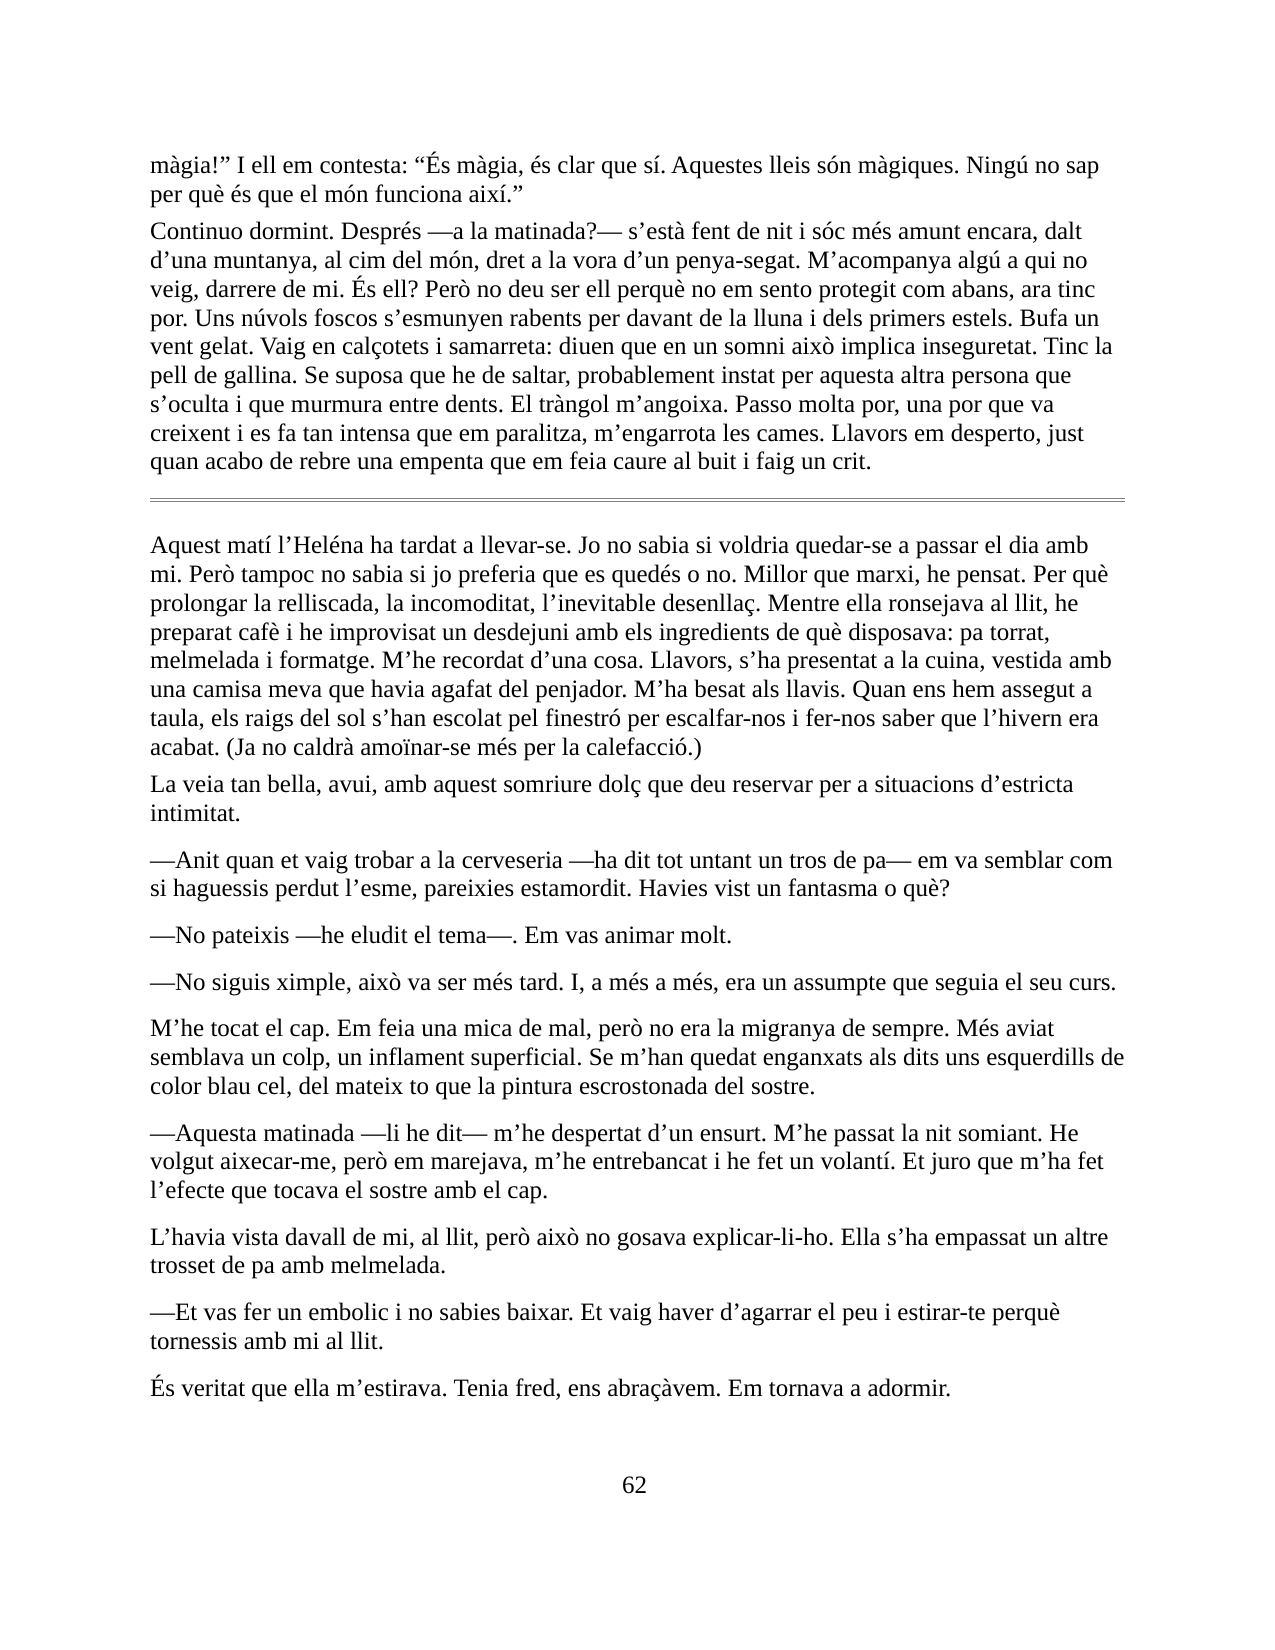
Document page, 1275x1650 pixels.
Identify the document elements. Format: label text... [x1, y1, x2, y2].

text —Et vas fer un embolic i no sabies baixar. Et vaig haver d’agarrar el peu i estirar-te perquè tornessis amb mi al llit. [150, 1297, 1125, 1355]
text La veia tan bella, avui, amb aquest somriure dolç que deu reservar per a situacions d’estricta intimitat. [150, 769, 1125, 827]
text M’he tocat el cap. Em feia una mica de mal, però no era la migranya de sempre. Més aviat semblava un colp, un inflament superficial. Se m’han quedat enganxats als dits uns esquerdills de color blau cel, del mateix to que la pintura escrostonada del sostre. [150, 1013, 1125, 1100]
text —Anit quan et vaig trobar a la cerveseria —ha dit tot untant un tros de pa— em va semblar com si haguessis perdut l’esme, pareixies estamordit. Havies vist un fantasma o què? [150, 845, 1125, 902]
text màgia!” I ell em contesta: “És màgia, és clar que sí. Aquestes lleis són màgiques. Ningú no sap per què és que el món funciona així.” [150, 150, 1125, 207]
text Aquest matí l’Heléna ha tardat a llevar-se. Jo no sabia si voldria quedar-se a passar el dia amb mi. Però tampoc no sabia si jo preferia que es quedés o no. Millor que marxi, he pensat. Per què prolongar la relliscada, la incomoditat, l’inevitable desenllaç. Mentre ella ronsejava al llit, he preparat cafè i he improvisat un desdejuni amb els ingredients de què disposava: pa torrat, melmelada i formatge. M’he recordat d’una cosa. Llavors, s’ha presentat a la cuina, vestida amb una camisa meva que havia agafat del penjador. M’ha besat als llavis. Quan ens hem assegut a taula, els raigs del sol s’han escolat pel finestró per escalfar-nos i fer-nos saber que l’hivern era acabat. (Ja no caldrà amoïnar-se més per la calefacció.) [150, 530, 1125, 760]
text L’havia vista davall de mi, al llit, però això no gosava explicar-li-ho. Ella s’ha empassat un altre trosset de pa amb melmelada. [150, 1222, 1125, 1279]
text —No siguis ximple, això va ser més tard. I, a més a més, era un assumpte que seguia el seu curs. [150, 967, 1125, 996]
text Continuo dormint. Després —a la matinada?— s’està fent de nit i sóc més amunt encara, dalt d’una muntanya, al cim del món, dret a la vora d’un penya-segat. M’acompanya algú a qui no veig, darrere de mi. És ell? Però no deu ser ell perquè no em sento protegit com abans, ara tinc por. Uns núvols foscos s’esmunyen rabents per davant de la lluna i dels primers estels. Bufa un vent gelat. Vaig en calçotets i samarreta: diuen que en un somni això implica inseguretat. Tinc la pell de gallina. Se suposa que he de saltar, probablement instat per aquesta altra persona que s’oculta i que murmura entre dents. El tràngol m’angoixa. Passo molta por, una por que va creixent i es fa tan intensa que em paralitza, m’engarrota les cames. Llavors em desperto, just quan acabo de rebre una empenta que em feia caure al buit i faig un crit. [150, 216, 1125, 475]
text És veritat que ella m’estirava. Tenia fred, ens abraçàvem. Em tornava a adormir. [150, 1373, 1125, 1401]
text —Aquesta matinada —li he dit— m’he despertat d’un ensurt. M’he passat la nit somiant. He volgut aixecar-me, però em marejava, m’he entrebancat i he fet un volantí. Et juro que m’ha fet l’efecte que tocava el sostre amb el cap. [150, 1118, 1125, 1204]
text —No pateixis —he eludit el tema—. Em vas animar molt. [150, 920, 1125, 949]
